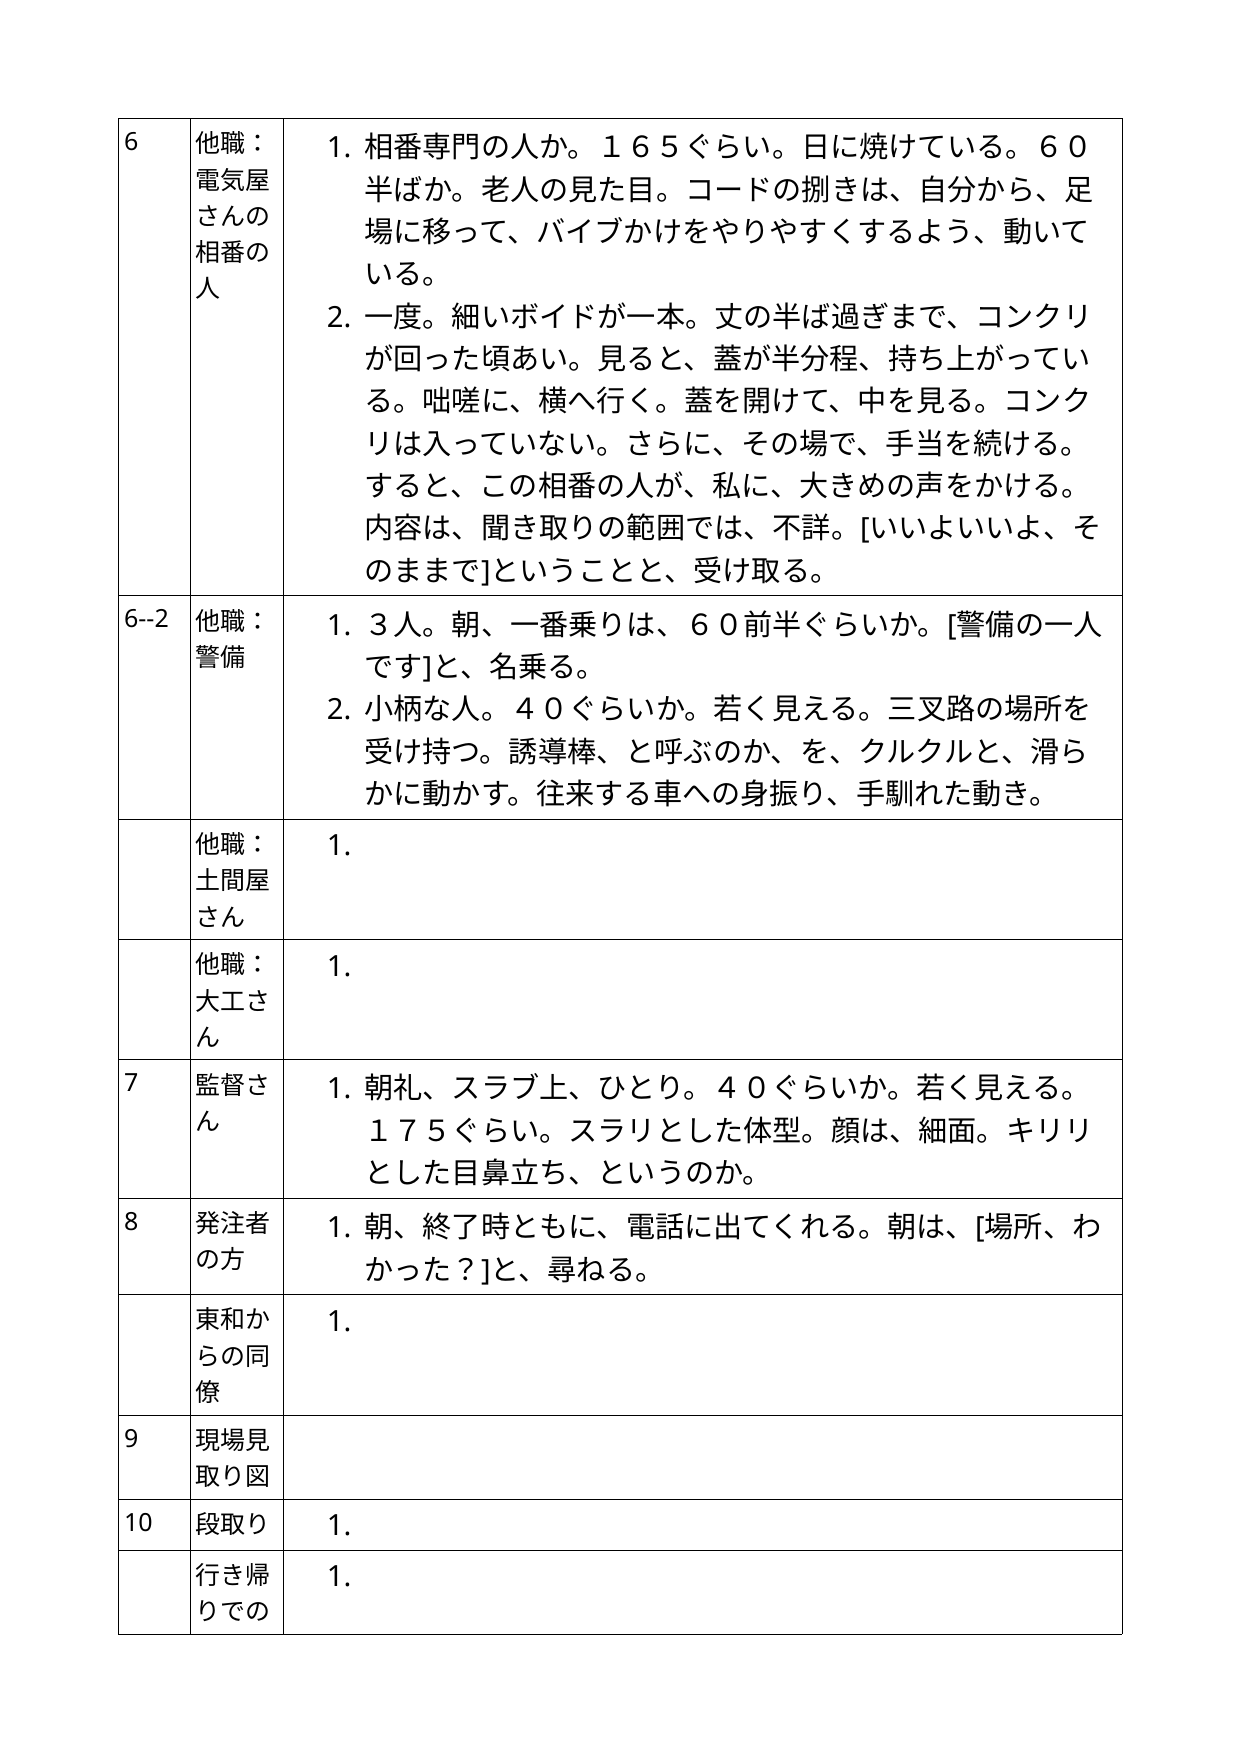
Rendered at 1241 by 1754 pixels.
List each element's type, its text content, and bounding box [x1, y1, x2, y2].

table_cell 他職：警備 [191, 596, 283, 819]
table_cell 他職：土間屋さん [191, 820, 283, 939]
table_cell 現場見取り図 [191, 1416, 283, 1498]
table_cell [284, 940, 1122, 1059]
table_cell 東和からの同僚 [191, 1295, 283, 1414]
table_cell 6 [119, 119, 190, 595]
table_cell 朝、終了時ともに、電話に出てくれる。朝は、[場所、わかった？]と、尋ねる。 [284, 1199, 1122, 1294]
table_cell 発注者の方 [191, 1199, 283, 1294]
table_cell 6--2 [119, 596, 190, 819]
table_cell 他職：大工さん [191, 940, 283, 1059]
table_cell 8 [119, 1199, 190, 1294]
table_cell [284, 1295, 1122, 1414]
table_cell 10 [119, 1500, 190, 1550]
table_cell 他職：電気屋さんの相番の人 [191, 119, 283, 595]
table_cell 9 [119, 1416, 190, 1498]
table_cell [284, 1551, 1122, 1634]
table_cell [284, 1500, 1122, 1550]
table_cell 行き帰りでの [191, 1551, 283, 1634]
table_cell 7 [119, 1060, 190, 1198]
table_cell 監督さん [191, 1060, 283, 1198]
table_cell [119, 940, 190, 1059]
table_cell ３人。朝、一番乗りは、６０前半ぐらいか。[警備の一人です]と、名乗る。 小柄な人。４０ぐらいか。若く見える。三叉路の場所を受け持つ。誘導棒、と呼ぶのか、を、クルクルと、滑らかに動かす。往来する車への身振り、手馴れた動き。 [284, 596, 1122, 819]
table_cell [284, 1416, 1122, 1498]
table_cell [119, 1551, 190, 1634]
table_cell 段取り [191, 1500, 283, 1550]
table_cell 朝礼、スラブ上、ひとり。４０ぐらいか。若く見える。１７５ぐらい。スラリとした体型。顔は、細面。キリリとした目鼻立ち、というのか。 [284, 1060, 1122, 1198]
table_cell 相番専門の人か。１６５ぐらい。日に焼けている。６０半ばか。老人の見た目。コードの捌きは、自分から、足場に移って、バイブかけをやりやすくするよう、動いている。 一度。細いボイドが一本。丈の半ば過ぎまで、コンクリが回った頃あい。見ると、蓋が半分程、持ち上がっている。咄嗟に、横へ行く。蓋を開けて、中を見る。コンクリは入っていない。さらに、その場で、手当を続ける。すると、この相番の人が、私に、大きめの声をかける。内容は、聞き取りの範囲では、不詳。[いいよいいよ、そのままで]ということと、受け取る。 [284, 119, 1122, 595]
table_cell [284, 820, 1122, 939]
table_cell [119, 1295, 190, 1414]
table_cell [119, 820, 190, 939]
